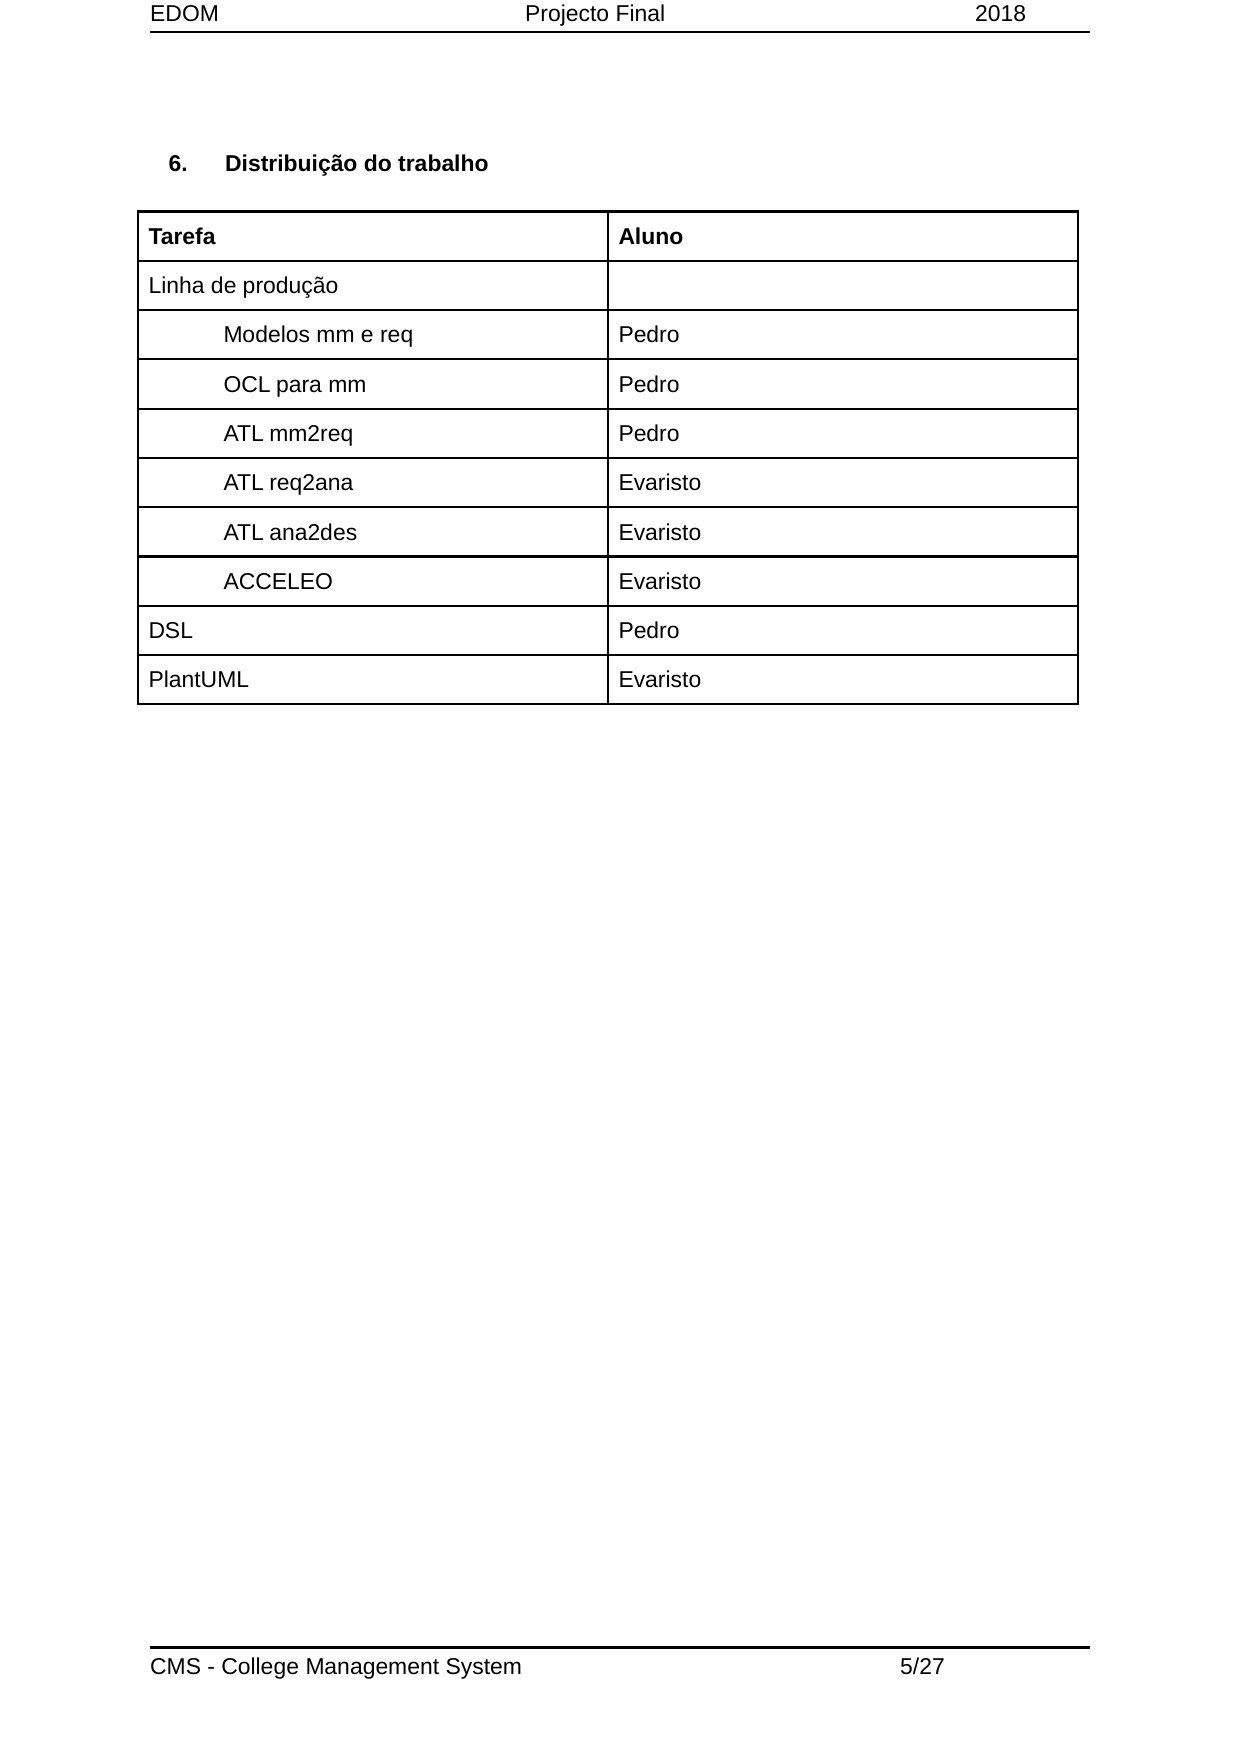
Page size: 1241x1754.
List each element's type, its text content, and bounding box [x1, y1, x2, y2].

table_cell Pedro [609, 360, 1077, 407]
list Distribuição do trabalho [187, 150, 1090, 176]
table_cell Pedro [609, 311, 1077, 358]
table_cell ACCELEO [139, 558, 607, 604]
table_cell Pedro [609, 607, 1077, 654]
table_cell Evaristo [609, 558, 1077, 604]
table_cell OCL para mm [139, 360, 607, 407]
table_header Aluno [609, 213, 1077, 260]
table_header Tarefa [139, 213, 607, 260]
table_cell Evaristo [609, 508, 1077, 555]
table_cell PlantUML [139, 656, 607, 703]
table_cell Evaristo [609, 459, 1077, 506]
table_cell [609, 262, 1077, 309]
table_cell Linha de produção [139, 262, 607, 309]
table_cell DSL [139, 607, 607, 654]
table_cell Pedro [609, 410, 1077, 457]
table_cell ATL req2ana [139, 459, 607, 506]
table_cell ATL mm2req [139, 410, 607, 457]
table_cell ATL ana2des [139, 508, 607, 555]
table_cell Evaristo [609, 656, 1077, 703]
table_cell Modelos mm e req [139, 311, 607, 358]
